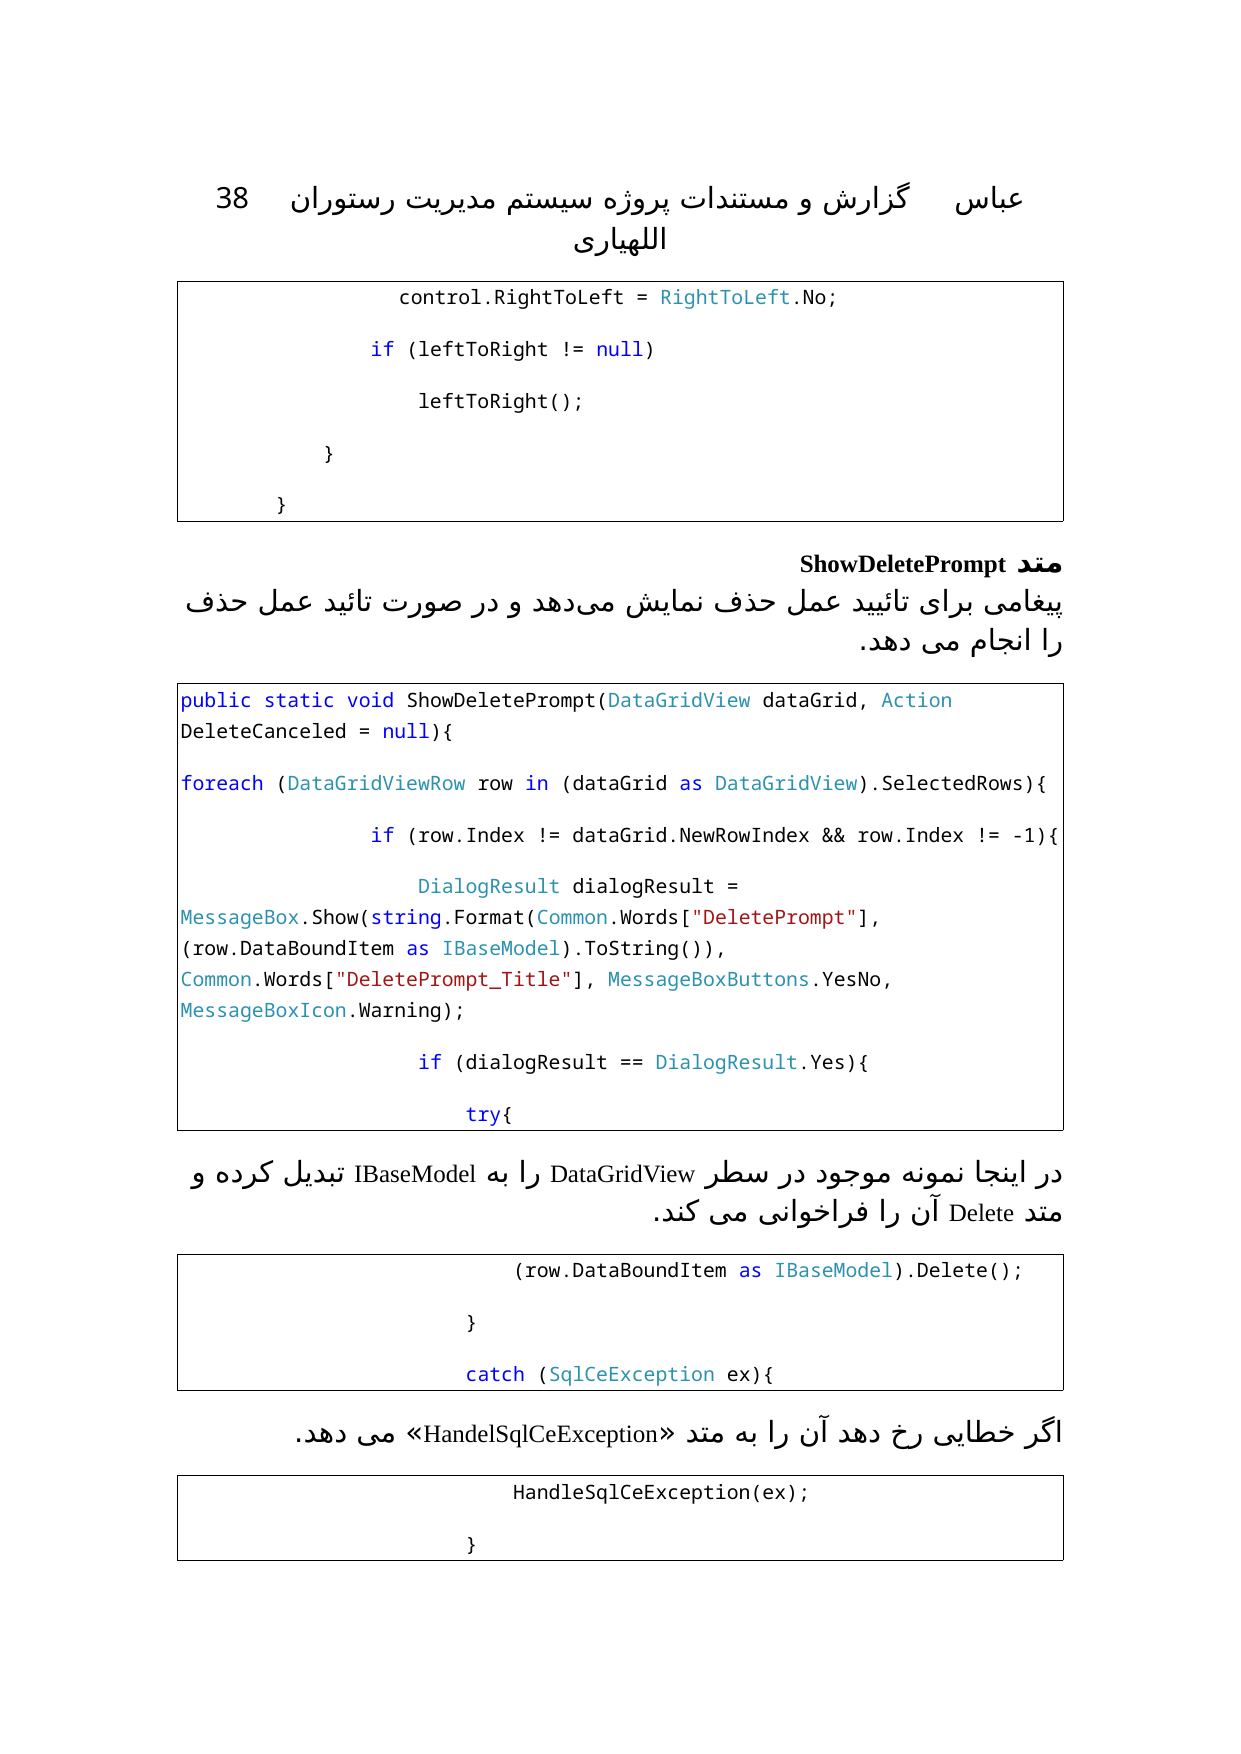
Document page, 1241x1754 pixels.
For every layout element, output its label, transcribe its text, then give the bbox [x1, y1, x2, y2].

text foreach (DataGridViewRow row in (dataGrid as DataGridView).SelectedRows){ [178, 766, 1063, 796]
text } [178, 1305, 1063, 1336]
text اگر خطایی رخ دهد آن را به متد «HandelSqlCeException» می دهد. [177, 1415, 1063, 1449]
text public static void ShowDeletePrompt(DataGridView dataGrid, Action DeleteCanceled = null){ [178, 684, 1063, 744]
text if (row.Index != dataGrid.NewRowIndex && row.Index != -1){ [178, 818, 1063, 848]
text } [178, 488, 1063, 521]
text در اینجا نمونه موجود در سطر DataGridView را به IBaseModel تبدیل کرده و متد Delete آن را فراخوانی می کند. [177, 1155, 1063, 1228]
text HandleSqlCeException(ex); [178, 1476, 1063, 1505]
text try{ [178, 1097, 1063, 1130]
text control.RightToLeft = RightToLeft.No; [178, 282, 1063, 311]
text leftToRight(); [178, 384, 1063, 414]
text DialogResult dialogResult = MessageBox.Show(string.Format(Common.Words["DeletePrompt"], (row.DataBoundItem as IBaseModel).ToString()), Common.Words["DeletePrompt_Title"], MessageBoxButtons.YesNo, MessageBoxIcon.Warning); [178, 869, 1063, 1023]
text (row.DataBoundItem as IBaseModel).Delete(); [178, 1255, 1063, 1284]
text if (leftToRight != null) [178, 332, 1063, 362]
text if (dialogResult == DialogResult.Yes){ [178, 1045, 1063, 1075]
subtitle متد ShowDeletePrompt [177, 546, 1063, 579]
text پیغامی برای تائیید عمل حذف نمایش می‌دهد و در صورت تائید عمل حذف را انجام می دهد. [177, 584, 1063, 657]
text catch (SqlCeException ex){ [178, 1357, 1063, 1390]
text } [178, 436, 1063, 466]
text } [178, 1527, 1063, 1560]
